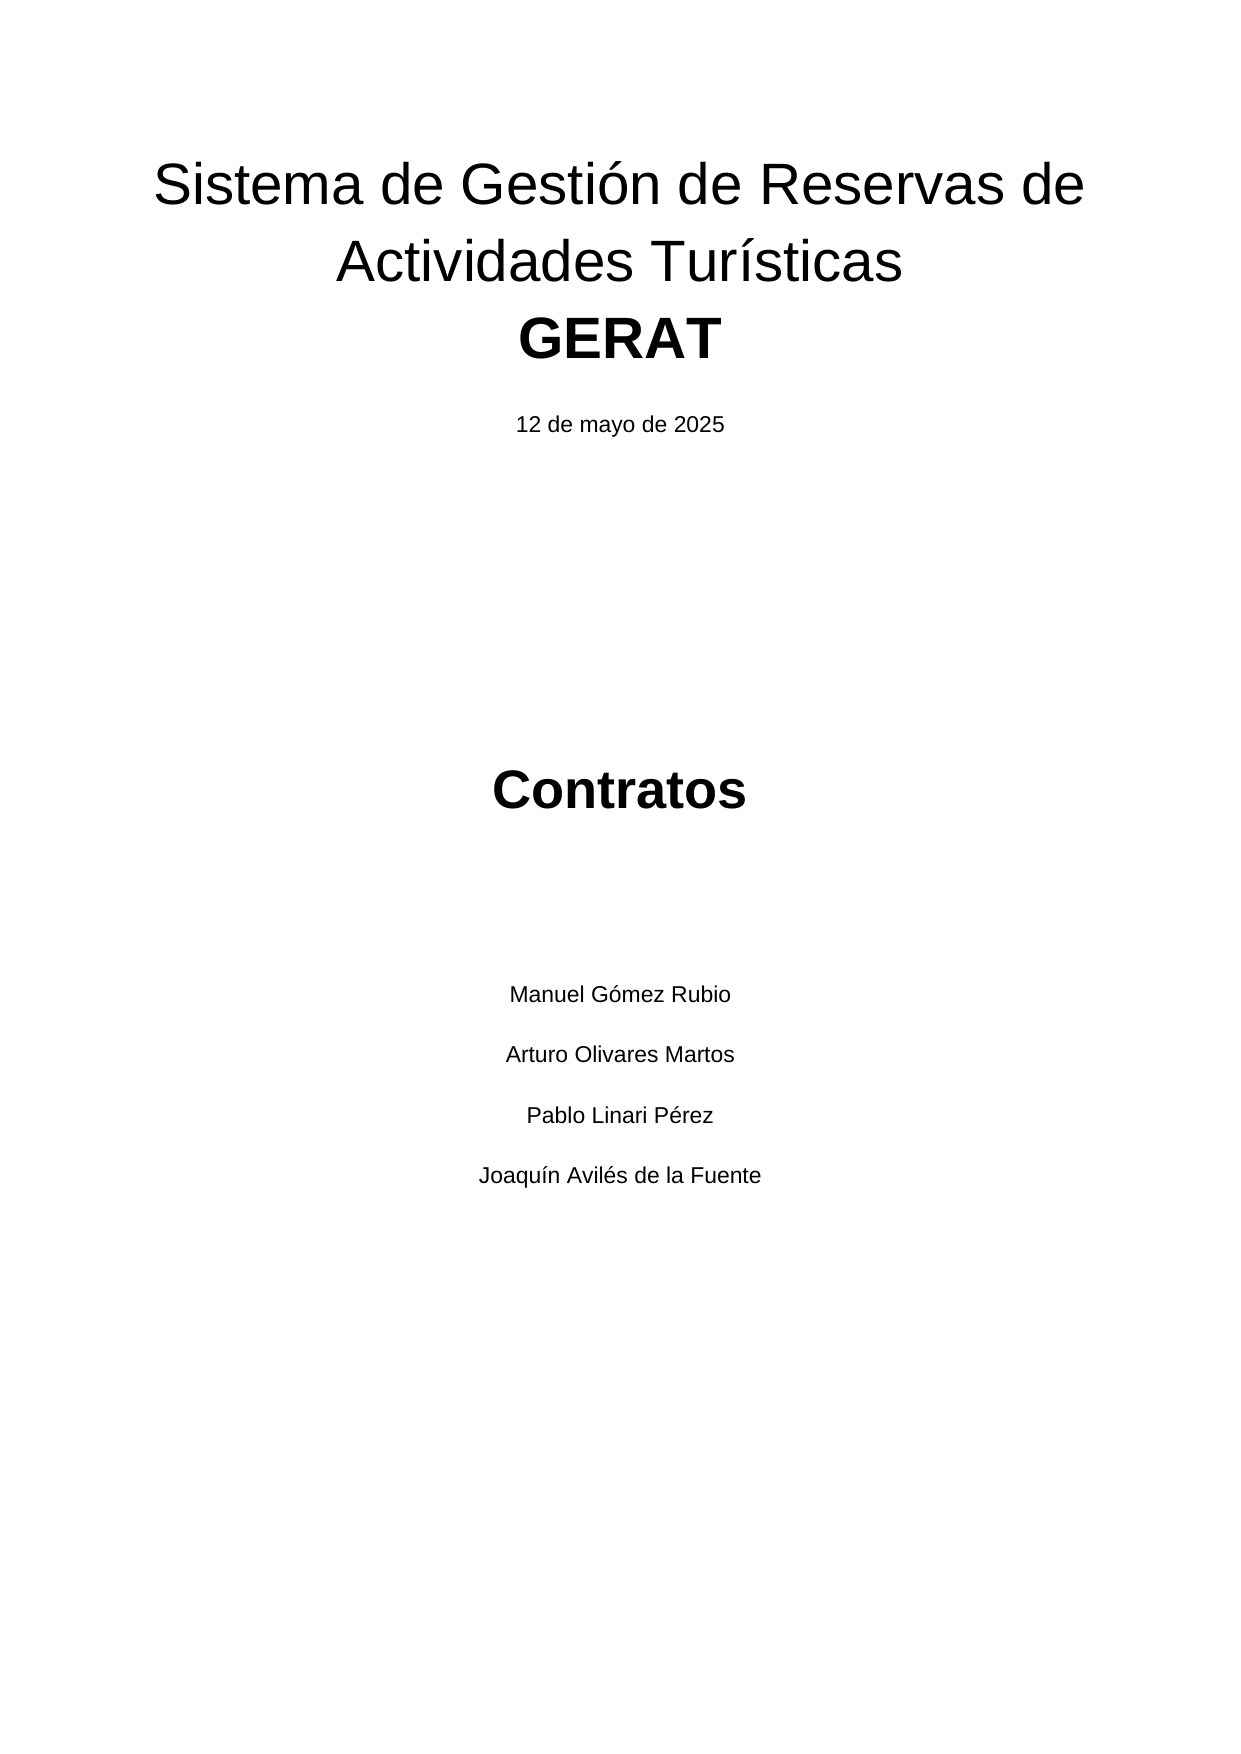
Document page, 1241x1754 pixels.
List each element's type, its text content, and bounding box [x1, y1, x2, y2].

text Manuel Gómez Rubio [150, 981, 1090, 1037]
text Contratos [150, 758, 1090, 820]
text Pablo Linari Pérez [150, 1102, 1090, 1158]
text Arturo Olivares Martos [150, 1041, 1090, 1098]
text Joaquín Avilés de la Fuente [150, 1162, 1090, 1188]
text Sistema de Gestión de Reservas de Actividades Turísticas [150, 150, 1090, 294]
text GERAT [150, 304, 1090, 371]
text 12 de mayo de 2025 [150, 411, 1090, 438]
